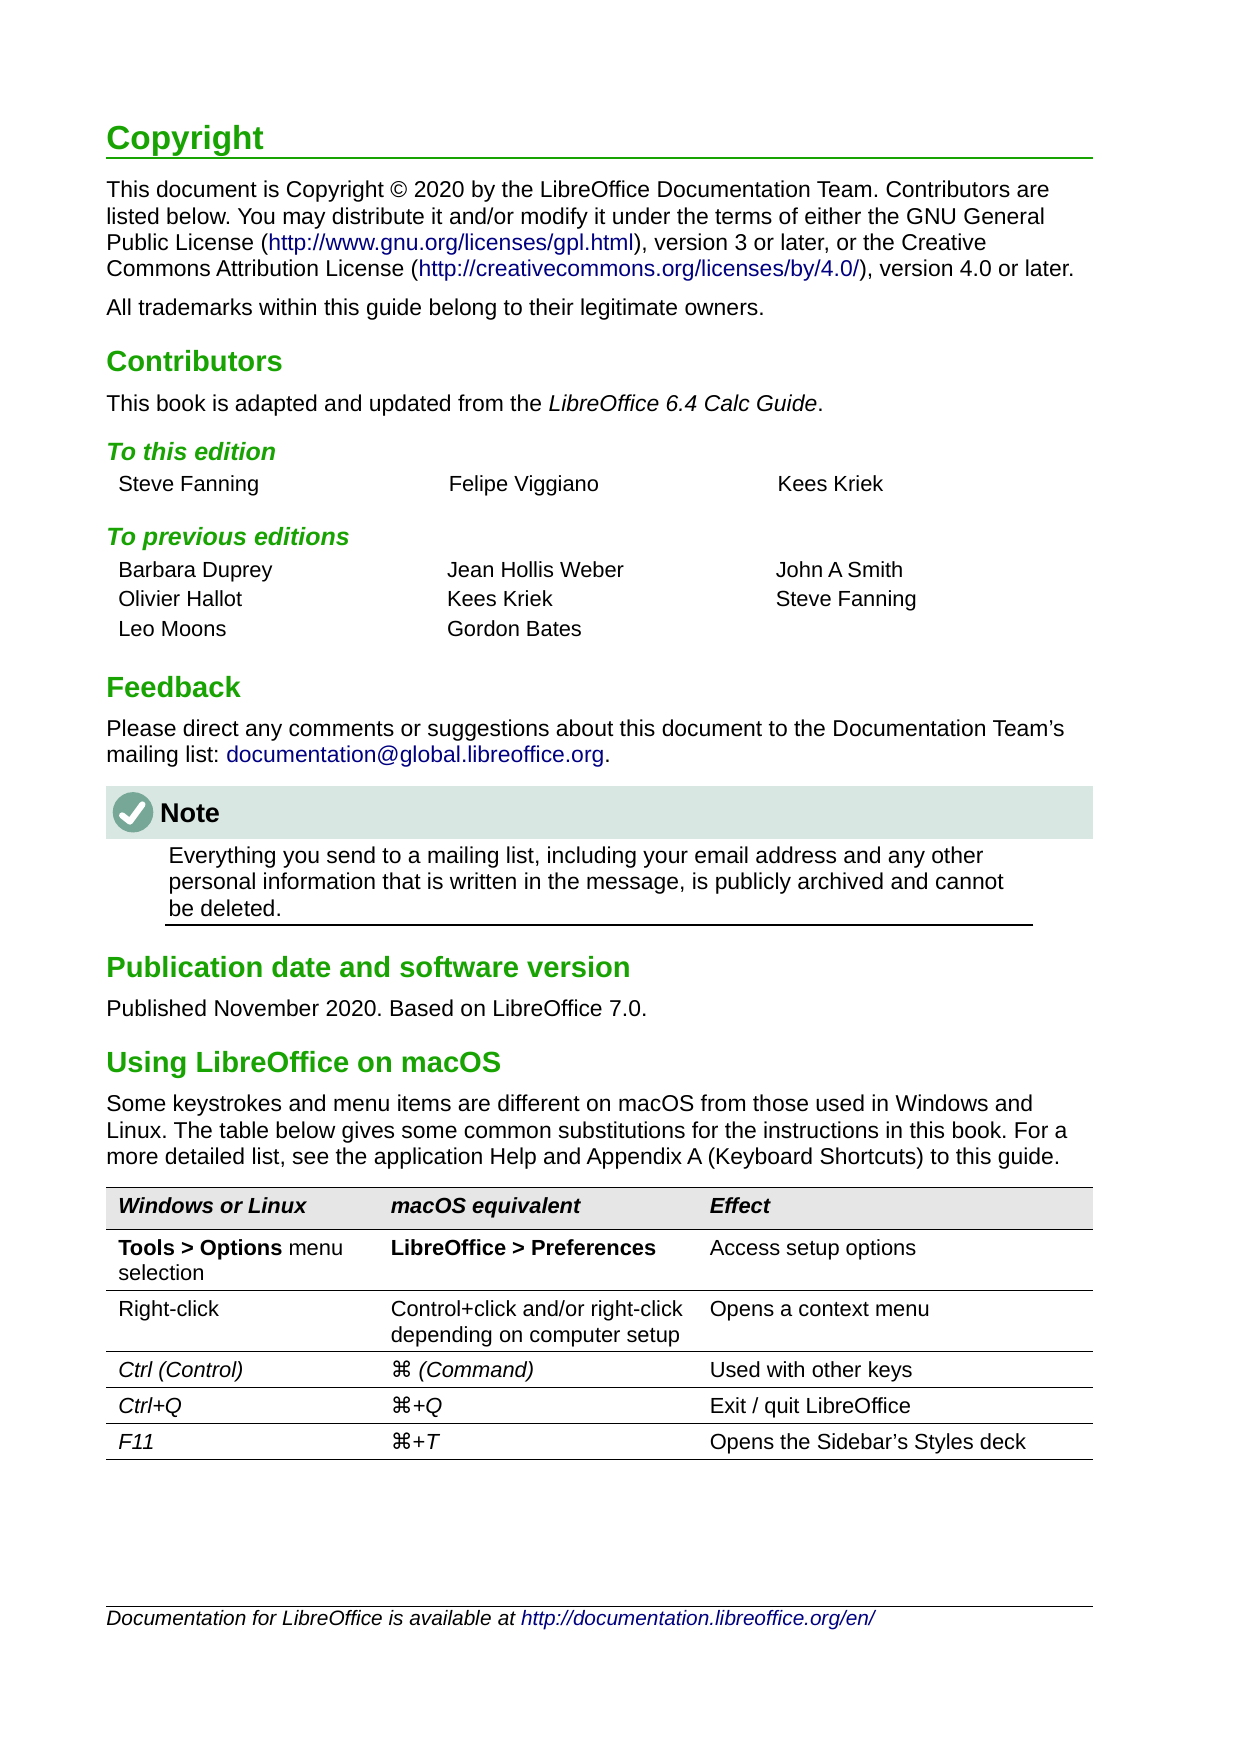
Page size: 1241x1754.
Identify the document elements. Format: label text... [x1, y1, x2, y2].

table_cell Opens a context menu [698, 1291, 1093, 1351]
table_cell Gordon Bates [435, 616, 764, 646]
text This book is adapted and updated from the LibreOffice 6.4 Calc Guide. [106, 389, 1093, 416]
text Please direct any comments or suggestions about this document to the Documentation Team’s mailing list: documentation@global.libreoffice.org. [106, 715, 1093, 768]
subtitle Feedback [106, 670, 1093, 703]
table_cell ⌘ (Command) [379, 1352, 698, 1387]
text All trademarks within this guide belong to their legitimate owners. [106, 294, 1093, 321]
table_cell Exit / quit LibreOffice [698, 1388, 1093, 1423]
table_cell Opens the Sidebar’s Styles deck [698, 1424, 1093, 1459]
table_header Felipe Viggiano [437, 471, 766, 501]
table_header Jean Hollis Weber [435, 556, 764, 586]
subtitle Contributors [106, 344, 1093, 378]
table_cell Olivier Hallot [106, 586, 435, 616]
subtitle To this edition [106, 437, 1093, 465]
table_header Kees Kriek [766, 471, 1093, 501]
table_cell [764, 616, 1093, 646]
table_header Steve Fanning [106, 471, 437, 501]
table_cell LibreOffice > Preferences [379, 1230, 698, 1290]
subtitle Using LibreOffice on macOS [106, 1045, 1093, 1079]
text Everything you send to a mailing list, including your email address and any other personal information that is written in the message, is publicly archived and cannot be deleted. [165, 839, 1033, 924]
text Some keystrokes and menu items are different on macOS from those used in Windows and Linux. The table below gives some common substitutions for the instructions in this book. For a more detailed list, see the application Help and Appendix A (Keyboard Shortcuts) to this guide. [106, 1090, 1093, 1169]
table_cell Steve Fanning [764, 586, 1093, 616]
table_cell F11 [106, 1424, 379, 1459]
table_cell Kees Kriek [435, 586, 764, 616]
table_cell Leo Moons [106, 616, 435, 646]
table_cell Ctrl+Q [106, 1388, 379, 1423]
subtitle Copyright [106, 118, 1093, 157]
text Published November 2020. Based on LibreOffice 7.0. [106, 995, 1093, 1021]
table_cell Used with other keys [698, 1352, 1093, 1387]
table_cell Control+click and/or right-click depending on computer setup [379, 1291, 698, 1351]
subtitle Note [106, 786, 1093, 839]
table_cell ⌘+Q [379, 1388, 698, 1423]
table_header Windows or Linux [106, 1188, 379, 1229]
subtitle Publication date and software version [106, 950, 1093, 983]
table_header Effect [698, 1188, 1093, 1229]
text This document is Copyright © 2020 by the LibreOffice Documentation Team. Contributors are listed below. You may distribute it and/or modify it under the terms of either the GNU General Public License (http://www.gnu.org/licenses/gpl.html), version 3 or later, or the Creative Commons Attribution License (http://creativecommons.org/licenses/by/4.0/), version 4.0 or later. [106, 176, 1093, 282]
table_header macOS equivalent [379, 1188, 698, 1229]
subtitle To previous editions [106, 522, 1093, 551]
table_cell ⌘+T [379, 1424, 698, 1459]
table_header Barbara Duprey [106, 556, 435, 586]
table_cell Right-click [106, 1291, 379, 1351]
table_cell Ctrl (Control) [106, 1352, 379, 1387]
table_cell Access setup options [698, 1230, 1093, 1290]
table_header John A Smith [764, 556, 1093, 586]
table_cell Tools > Options menu selection [106, 1230, 379, 1290]
